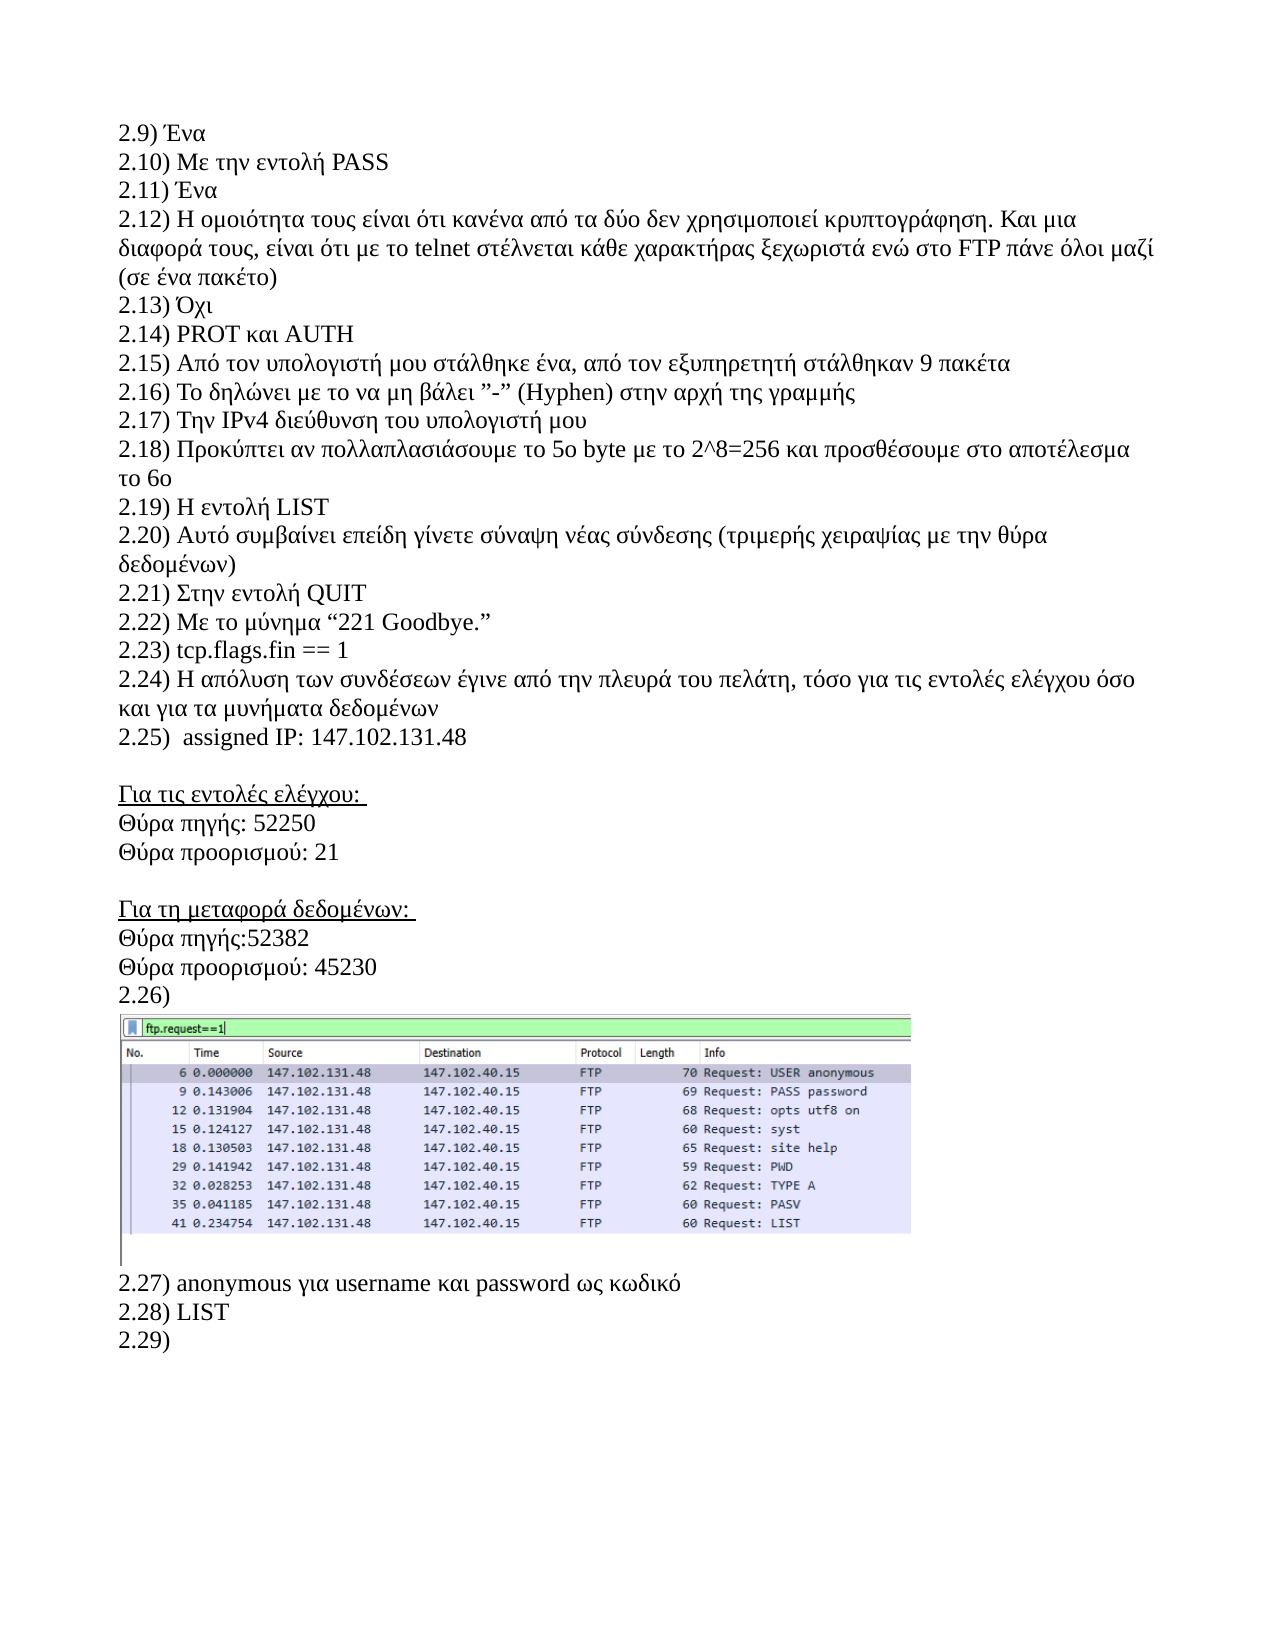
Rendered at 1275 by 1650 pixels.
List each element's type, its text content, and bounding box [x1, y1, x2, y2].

text 2.17) Την IPv4 διεύθυνση του υπολογιστή μου [118, 406, 1157, 434]
text 2.25) assigned IP: 147.102.131.48 [118, 722, 1157, 751]
text Θύρα πηγής: 52250 [118, 808, 1157, 837]
text Για τη μεταφορά δεδομένων: [118, 894, 1157, 923]
text 2.12) Η ομοιότητα τους είναι ότι κανένα από τα δύο δεν χρησιμοποιεί κρυπτογράφηση. Και μια διαφορά τους, είναι ότι με το telnet στέλνεται κάθε χαρακτήρας ξεχωριστά ενώ στο FTP πάνε όλοι μαζί (σε ένα πακέτο) [118, 204, 1157, 291]
text 2.13) Όχι [118, 291, 1157, 319]
text Θύρα προορισμού: 45230 [118, 952, 1157, 981]
text 2.29) [118, 1326, 1157, 1354]
text 2.18) Προκύπτει αν πολλαπλασιάσουμε το 5ο byte με το 2^8=256 και προσθέσουμε στο αποτέλεσμα το 6ο [118, 434, 1157, 492]
picture [120, 1014, 911, 1266]
text 2.22) Με το μύνημα “221 Goodbye.” [118, 607, 1157, 636]
text 2.14) PROT και AUTH [118, 319, 1157, 348]
text 2.26) [118, 981, 1157, 1009]
text 2.19) H εντολή LIST [118, 492, 1157, 521]
text Για τις εντολές ελέγχου: [118, 779, 1157, 808]
text 2.27) anonymous για username και password ως κωδικό [118, 1268, 1157, 1297]
text 2.28) LIST [118, 1297, 1157, 1326]
text 2.23) tcp.flags.fin == 1 [118, 636, 1157, 664]
text Θύρα προορισμού: 21 [118, 837, 1157, 866]
text 2.20) Αυτό συμβαίνει επείδη γίνετε σύναψη νέας σύνδεσης (τριμερής χειραψίας με την θύρα δεδομένων) [118, 521, 1157, 578]
text 2.11) Ένα [118, 176, 1157, 204]
text 2.15) Από τον υπολογιστή μου στάλθηκε ένα, από τον εξυπηρετητή στάλθηκαν 9 πακέτα [118, 348, 1157, 377]
text 2.9) Ένα [118, 118, 1157, 147]
text 2.10) Με την εντολή PASS [118, 147, 1157, 176]
text 2.16) Το δηλώνει με το να μη βάλει ”-” (Hyphen) στην αρχή της γραμμής [118, 377, 1157, 406]
text 2.24) Η απόλυση των συνδέσεων έγινε από την πλευρά του πελάτη, τόσο για τις εντολές ελέγχου όσο και για τα μυνήματα δεδομένων [118, 664, 1157, 722]
text Θύρα πηγής:52382 [118, 923, 1157, 952]
text 2.21) Στην εντολή QUIT [118, 578, 1157, 607]
